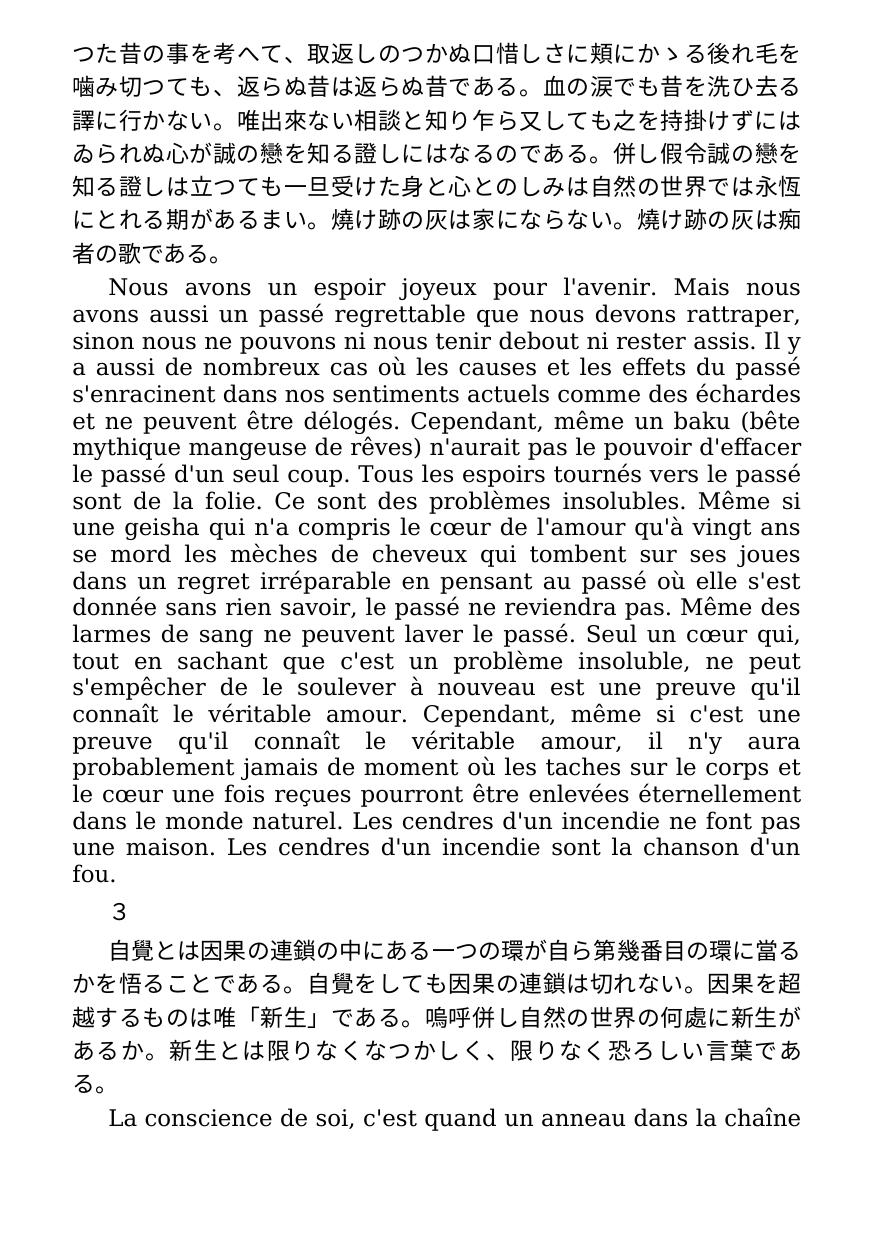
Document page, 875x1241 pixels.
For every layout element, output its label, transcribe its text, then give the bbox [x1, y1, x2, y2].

text ３ [72, 894, 802, 927]
text Nous avons un espoir joyeux pour l'avenir. Mais nous avons aussi un passé regrettable que nous devons rattraper, sinon nous ne pouvons ni nous tenir debout ni rester assis. Il y a aussi de nombreux cas où les causes et les effets du passé s'enracinent dans nos sentiments actuels comme des échardes et ne peuvent être délogés. Cependant, même un baku (bête mythique mangeuse de rêves) n'aurait pas le pouvoir d'effacer le passé d'un seul coup. Tous les espoirs tournés vers le passé sont de la folie. Ce sont des problèmes insolubles. Même si une geisha qui n'a compris le cœur de l'amour qu'à vingt ans se mord les mèches de cheveux qui tombent sur ses joues dans un regret irréparable en pensant au passé où elle s'est donnée sans rien savoir, le passé ne reviendra pas. Même des larmes de sang ne peuvent laver le passé. Seul un cœur qui, tout en sachant que c'est un problème insoluble, ne peut s'empêcher de le soulever à nouveau est une preuve qu'il connaît le véritable amour. Cependant, même si c'est une preuve qu'il connaît le véritable amour, il n'y aura probablement jamais de moment où les taches sur le corps et le cœur une fois reçues pourront être enlevées éternellement dans le monde naturel. Les cendres d'un incendie ne font pas une maison. Les cendres d'un incendie sont la chanson d'un fou. [72, 274, 802, 888]
text La conscience de soi, c'est quand un anneau dans la chaîne [72, 1105, 802, 1132]
text 自覺とは因果の連鎖の中にある一つの環が自ら第幾番目の環に當るかを悟ることである。自覺をしても因果の連鎖は切れない。因果を超越するものは唯「新生」である。嗚呼併し自然の世界の何處に新生があるか。新生とは限りなくなつかしく、限りなく恐ろしい言葉である。 [72, 933, 802, 1099]
text つた昔の事を考へて、取返しのつかぬ口惜しさに頬にかゝる後れ毛を噛み切つても、返らぬ昔は返らぬ昔である。血の涙でも昔を洗ひ去る譯に行かない。唯出來ない相談と知り乍ら又しても之を持掛けずにはゐられぬ心が誠の戀を知る證しにはなるのである。併し假令誠の戀を知る證しは立つても一旦受けた身と心とのしみは自然の世界では永恆にとれる期があるまい。燒け跡の灰は家にならない。燒け跡の灰は痴者の歌である。 [72, 36, 802, 269]
